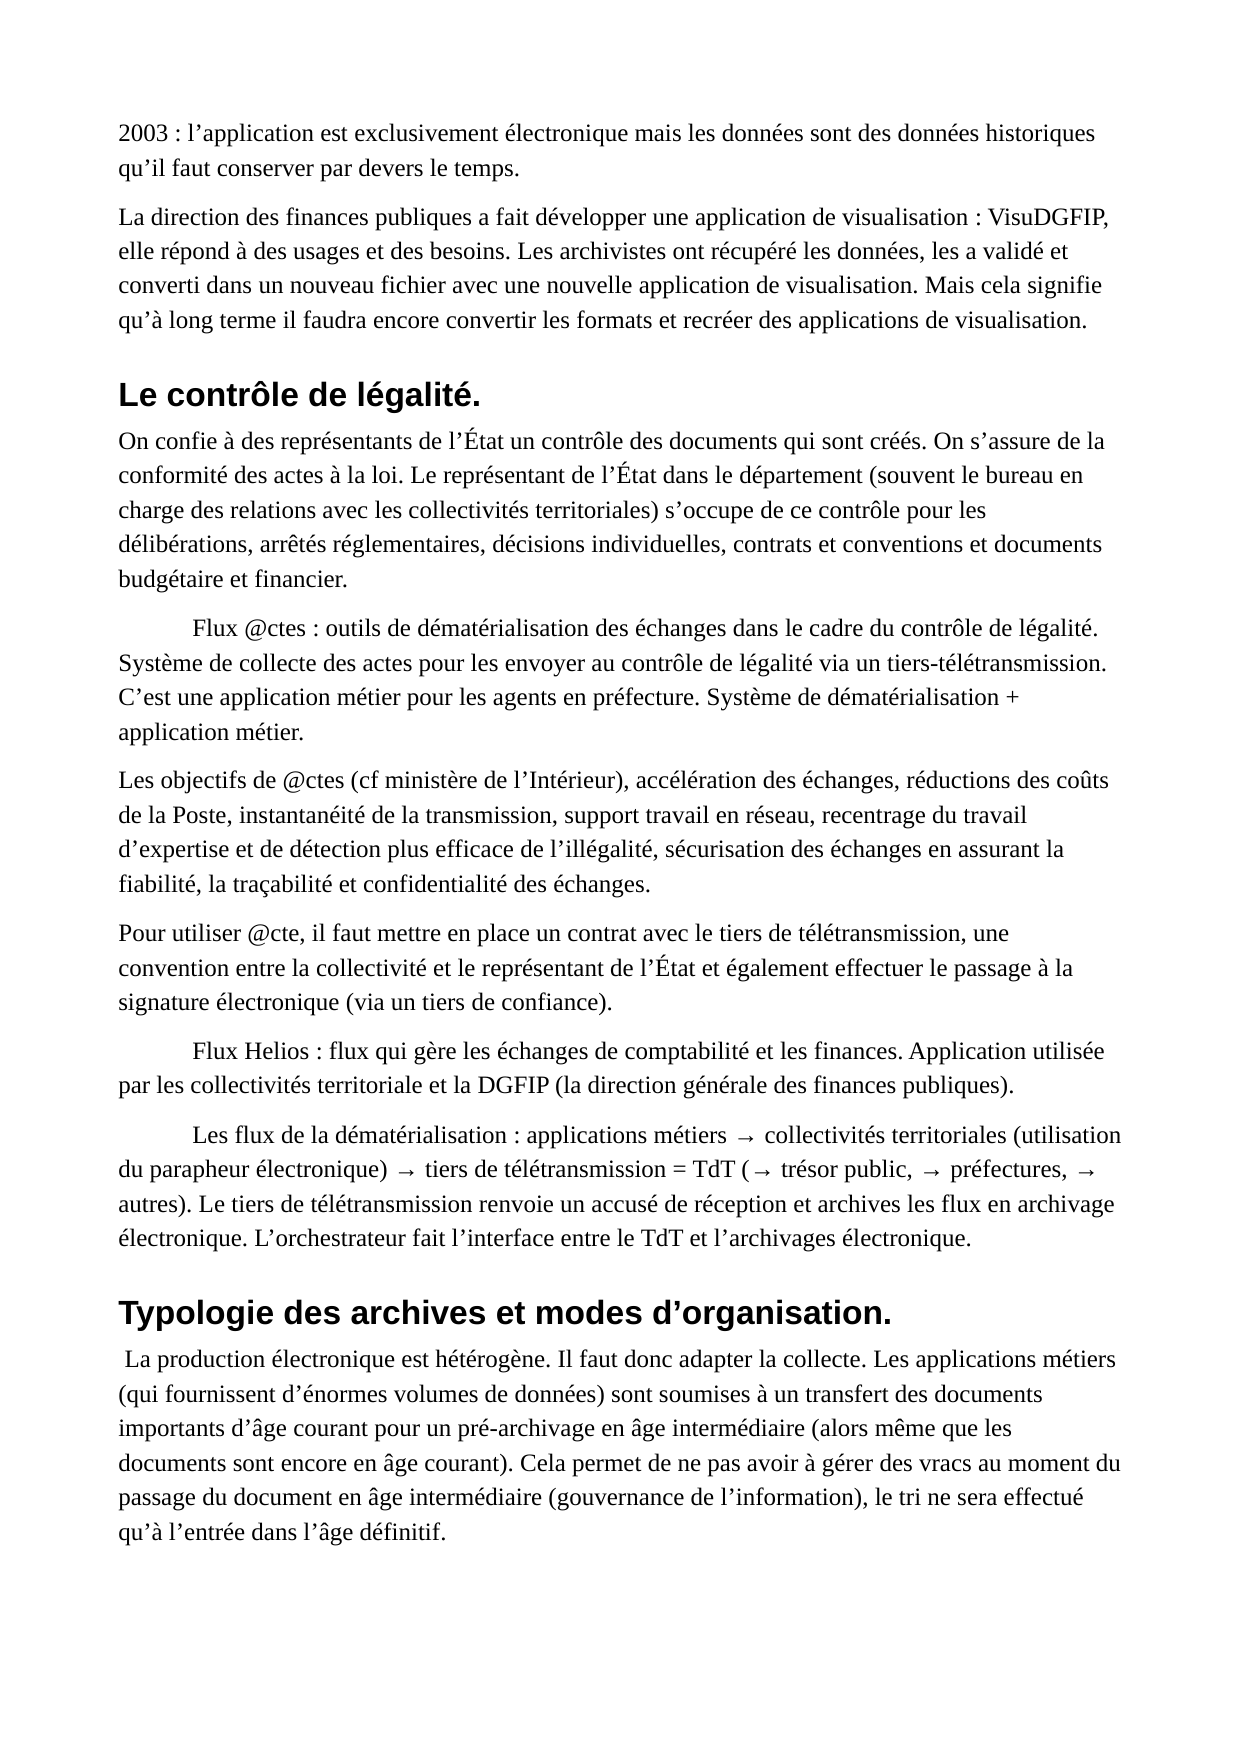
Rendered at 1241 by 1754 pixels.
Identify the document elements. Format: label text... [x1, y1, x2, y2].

text Flux @ctes : outils de dématérialisation des échanges dans le cadre du contrôle de légalité. Système de collecte des actes pour les envoyer au contrôle de légalité via un tiers-télétransmission. C’est une application métier pour les agents en préfecture. Système de dématérialisation + application métier. [118, 613, 1122, 745]
text Les objectifs de @ctes (cf ministère de l’Intérieur), accélération des échanges, réductions des coûts de la Poste, instantanéité de la transmission, support travail en réseau, recentrage du travail d’expertise et de détection plus efficace de l’illégalité, sécurisation des échanges en assurant la fiabilité, la traçabilité et confidentialité des échanges. [118, 766, 1122, 898]
text Pour utiliser @cte, il faut mettre en place un contrat avec le tiers de télétransmission, une convention entre la collectivité et le représentant de l’État et également effectuer le passage à la signature électronique (via un tiers de confiance). [118, 918, 1122, 1016]
text On confie à des représentants de l’État un contrôle des documents qui sont créés. On s’assure de la conformité des actes à la loi. Le représentant de l’État dans le département (souvent le bureau en charge des relations avec les collectivités territoriales) s’occupe de ce contrôle pour les délibérations, arrêtés réglementaires, décisions individuelles, contrats et conventions et documents budgétaire et financier. [118, 426, 1122, 593]
text La production électronique est hétérogène. Il faut donc adapter la collecte. Les applications métiers (qui fournissent d’énormes volumes de données) sont soumises à un transfert des documents importants d’âge courant pour un pré-archivage en âge intermédiaire (alors même que les documents sont encore en âge courant). Cela permet de ne pas avoir à gérer des vracs au moment du passage du document en âge intermédiaire (gouvernance de l’information), le tri ne sera effectué qu’à l’entrée dans l’âge définitif. [118, 1344, 1122, 1545]
subtitle Typologie des archives et modes d’organisation. [118, 1293, 1122, 1332]
text Les flux de la dématérialisation : applications métiers → collectivités territoriales (utilisation du parapheur électronique) → tiers de télétransmission = TdT (→ trésor public, → préfectures, → autres). Le tiers de télétransmission renvoie un accusé de réception et archives les flux en archivage électronique. L’orchestrateur fait l’interface entre le TdT et l’archivages électronique. [118, 1120, 1122, 1252]
subtitle Le contrôle de légalité. [118, 375, 1122, 414]
text Flux Helios : flux qui gère les échanges de comptabilité et les finances. Application utilisée par les collectivités territoriale et la DGFIP (la direction générale des finances publiques). [118, 1036, 1122, 1099]
text La direction des finances publiques a fait développer une application de visualisation : VisuDGFIP, elle répond à des usages et des besoins. Les archivistes ont récupéré les données, les a validé et converti dans un nouveau fichier avec une nouvelle application de visualisation. Mais cela signifie qu’à long terme il faudra encore convertir les formats et recréer des applications de visualisation. [118, 202, 1122, 334]
text 2003 : l’application est exclusivement électronique mais les données sont des données historiques qu’il faut conserver par devers le temps. [118, 118, 1122, 181]
